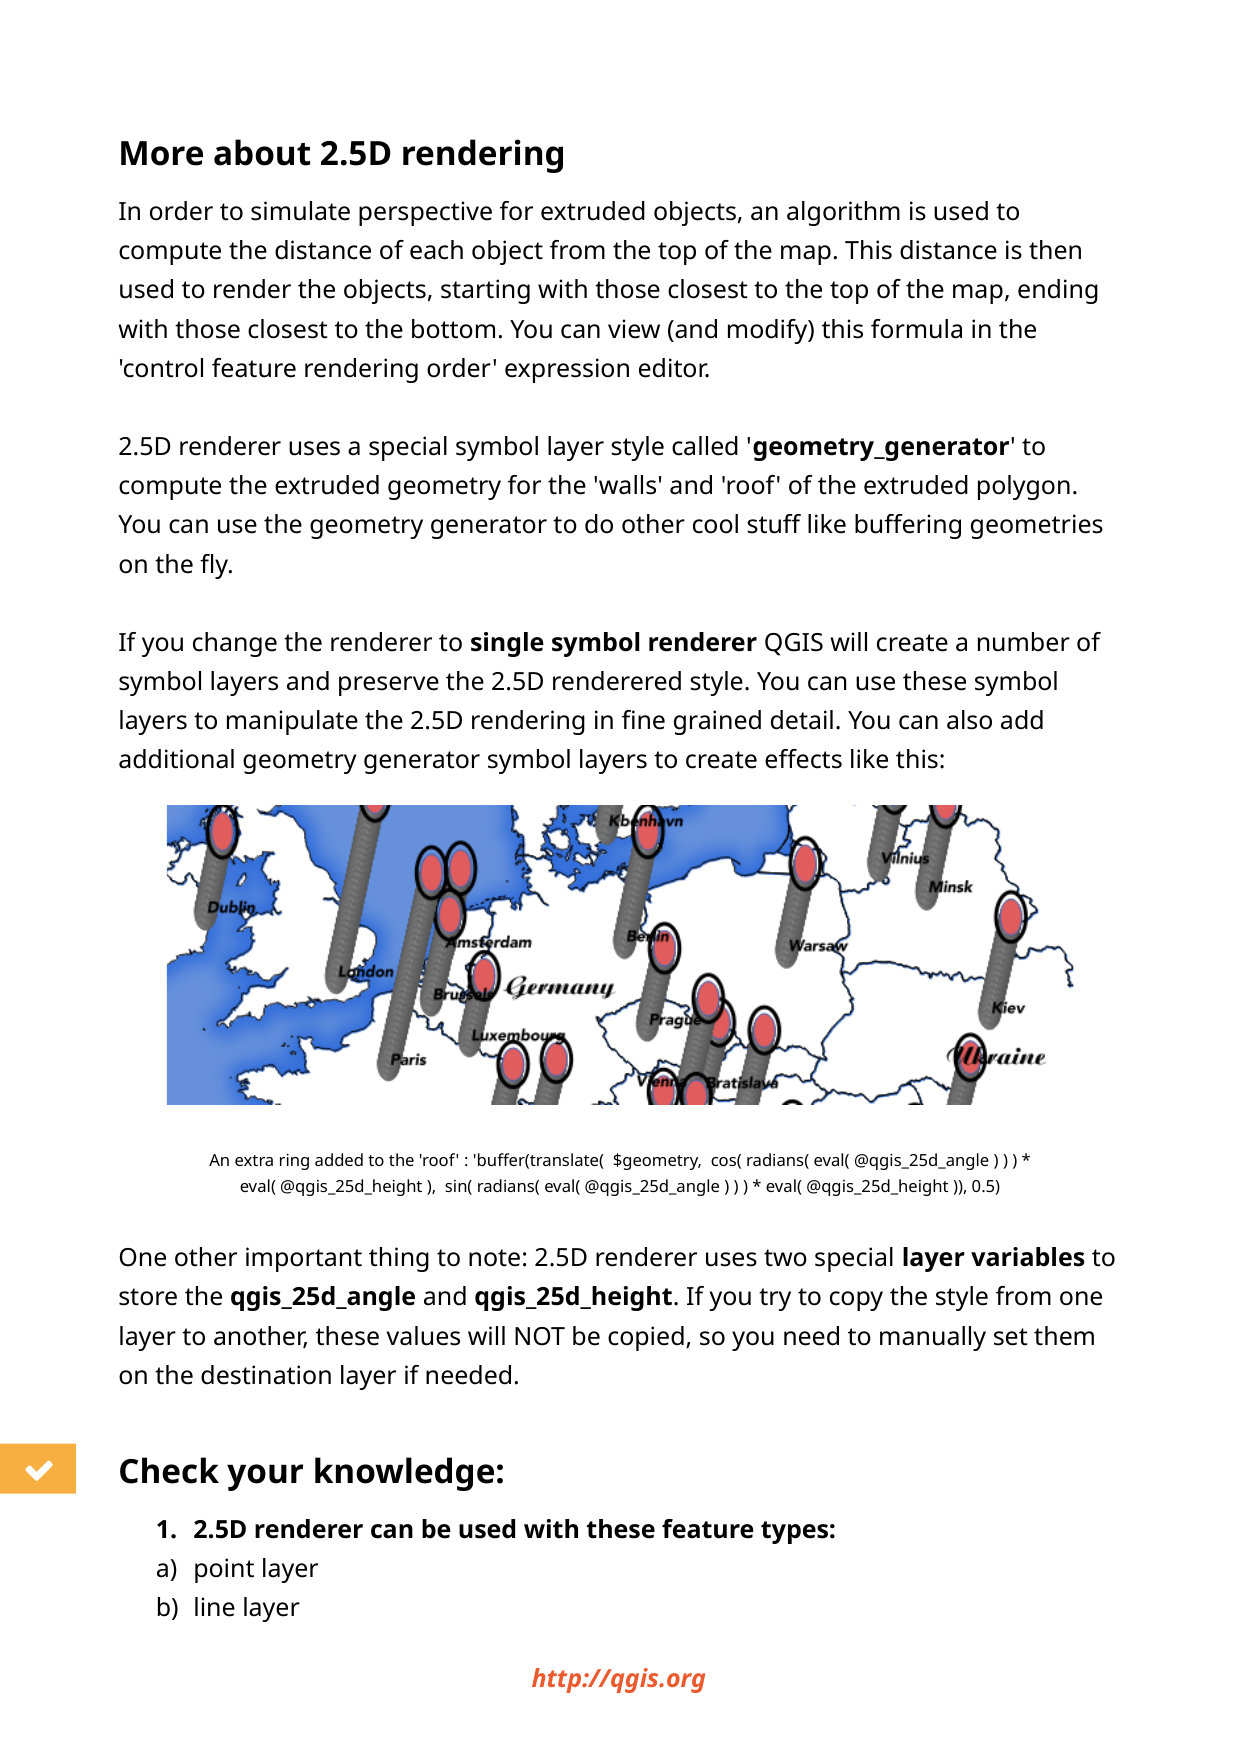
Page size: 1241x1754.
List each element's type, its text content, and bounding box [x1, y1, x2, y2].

text An extra ring added to the 'roof' : 'buffer(translate( $geometry, cos( radians( eval( @qgis_25d_angle ) ) ) * eval( @qgis_25d_height ), sin( radians( eval( @qgis_25d_angle ) ) ) * eval( @qgis_25d_height )), 0.5) [118, 1149, 1122, 1197]
list line layer [156, 1590, 1122, 1624]
picture [166, 805, 1074, 1105]
list 2.5D renderer can be used with these feature types: [156, 1511, 1122, 1546]
subtitle More about 2.5D rendering [118, 130, 1122, 175]
text One other important thing to note: 2.5D renderer uses two special layer variables to store the qgis_25d_angle and qgis_25d_height. If you try to copy the style from one layer to another, these values will NOT be copied, so you need to manually set them on the destination layer if needed. [118, 1240, 1122, 1391]
text If you change the renderer to single symbol renderer QGIS will create a number of symbol layers and preserve the 2.5D renderered style. You can use these symbol layers to manipulate the 2.5D rendering in fine grained detail. You can also add additional geometry generator symbol layers to create effects like this: [118, 625, 1122, 776]
list point layer [156, 1551, 1122, 1585]
text In order to simulate perspective for extruded objects, an algorithm is used to compute the distance of each object from the top of the map. This distance is then used to render the objects, starting with those closest to the top of the map, ending with those closest to the bottom. You can view (and modify) this formula in the 'control feature rendering order' expression editor. [118, 194, 1122, 384]
text 2.5D renderer uses a special symbol layer style called 'geometry_generator' to compute the extruded geometry for the 'walls' and 'roof' of the extruded polygon. You can use the geometry generator to do other cool stuff like buffering geometries on the fly. [118, 429, 1122, 580]
subtitle Check your knowledge: [118, 1447, 1122, 1493]
